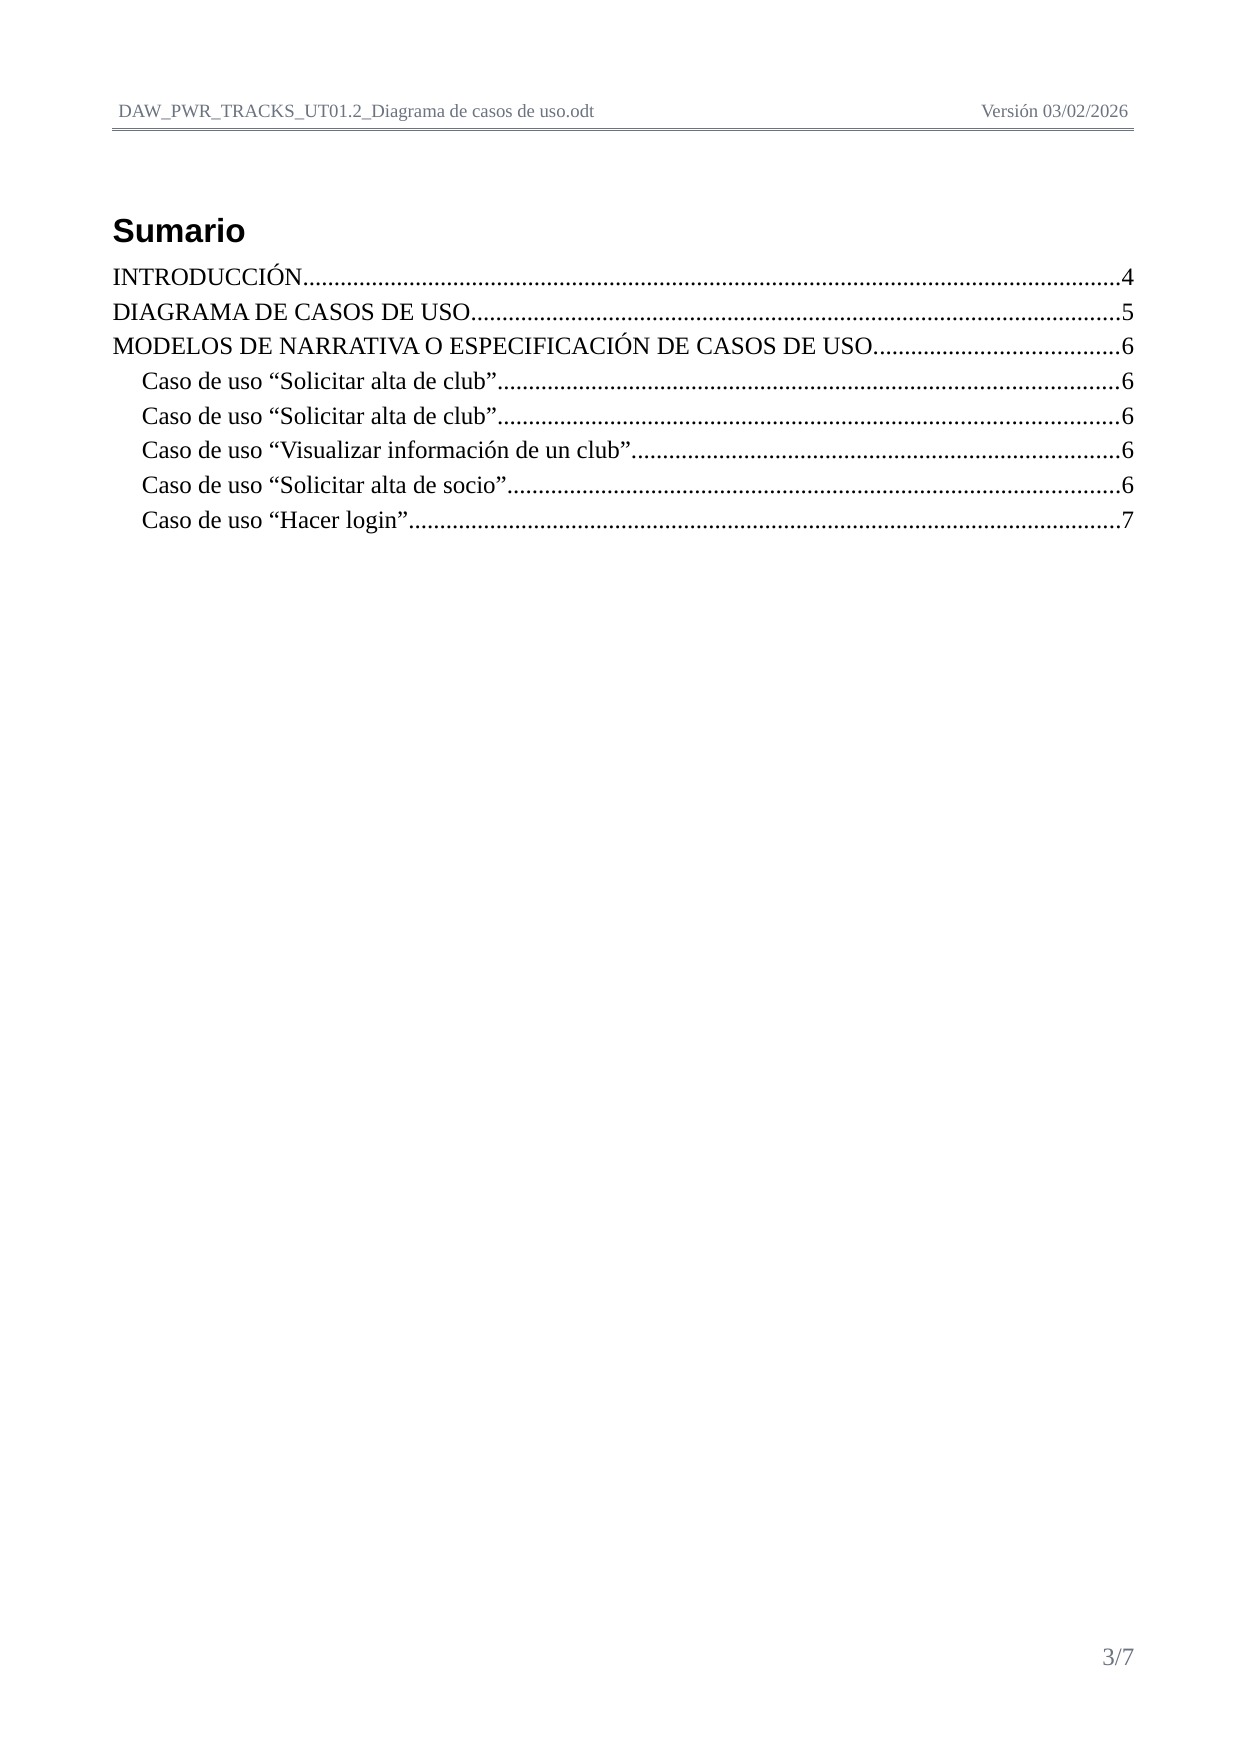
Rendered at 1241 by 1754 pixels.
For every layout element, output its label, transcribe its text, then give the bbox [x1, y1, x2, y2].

text Caso de uso “Hacer login”. 7 [142, 505, 1134, 534]
text MODELOS DE NARRATIVA O ESPECIFICACIÓN DE CASOS DE USO. 6 [112, 331, 1134, 360]
text Caso de uso “Solicitar alta de club”. 6 [142, 366, 1134, 395]
text Caso de uso “Visualizar información de un club”. 6 [142, 436, 1134, 464]
text Caso de uso “Solicitar alta de club”. 6 [142, 401, 1134, 429]
text INTRODUCCIÓN 4 [112, 262, 1134, 291]
text Caso de uso “Solicitar alta de socio”. 6 [142, 470, 1134, 499]
subtitle Sumario [112, 211, 1134, 249]
text DIAGRAMA DE CASOS DE USO 5 [112, 297, 1134, 326]
